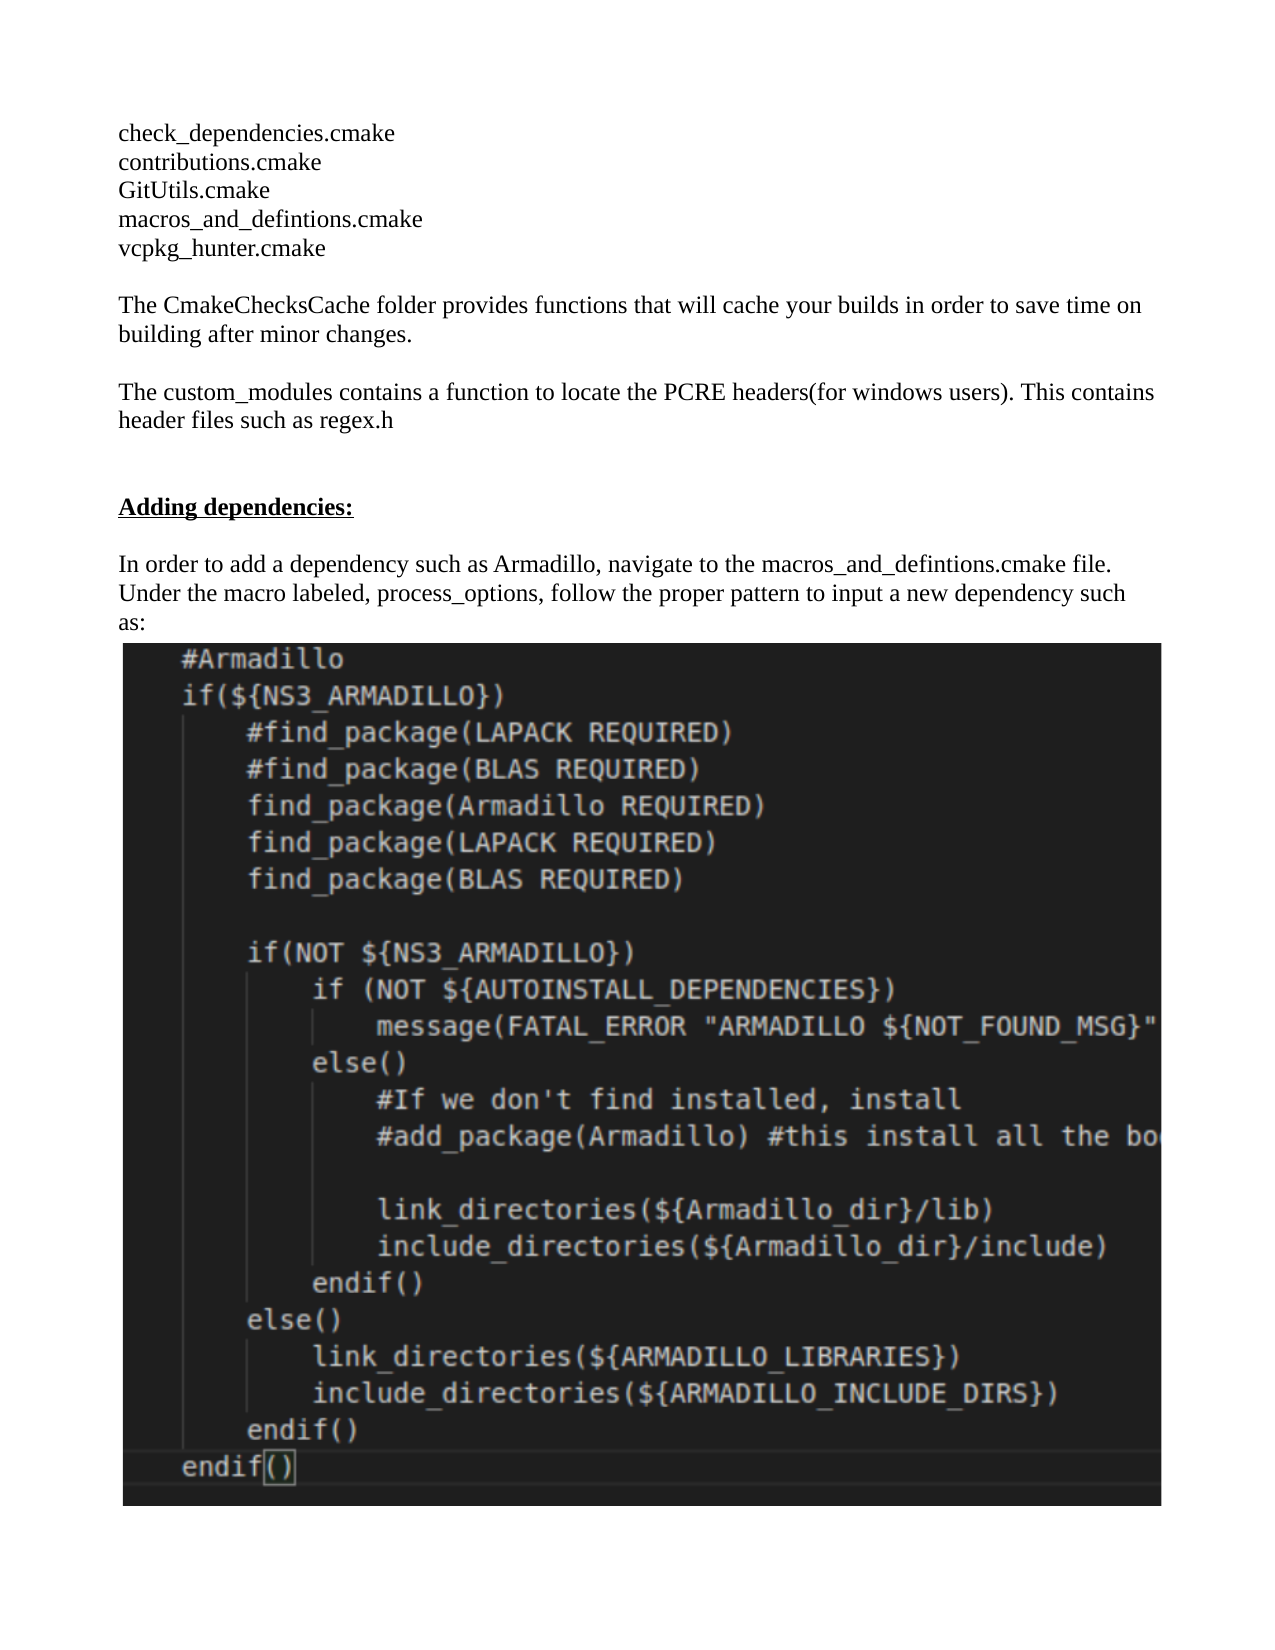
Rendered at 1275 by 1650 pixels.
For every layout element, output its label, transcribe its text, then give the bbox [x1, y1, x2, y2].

text The CmakeChecksCache folder provides functions that will cache your builds in order to save time on building after minor changes. [118, 291, 1157, 348]
text contributions.cmake [118, 147, 1157, 176]
text check_dependencies.cmake [118, 118, 1157, 147]
text macros_and_defintions.cmake [118, 204, 1157, 233]
text vcpkg_hunter.cmake [118, 233, 1157, 262]
text Adding dependencies: [118, 492, 1157, 521]
text GitUtils.cmake [118, 176, 1157, 204]
text In order to add a dependency such as Armadillo, navigate to the macros_and_defintions.cmake file. Under the macro labeled, process_options, follow the proper pattern to input a new dependency such as: [118, 549, 1157, 636]
text The custom_modules contains a function to locate the PCRE headers(for windows users). This contains header files such as regex.h [118, 377, 1157, 434]
picture [122, 643, 1162, 1506]
